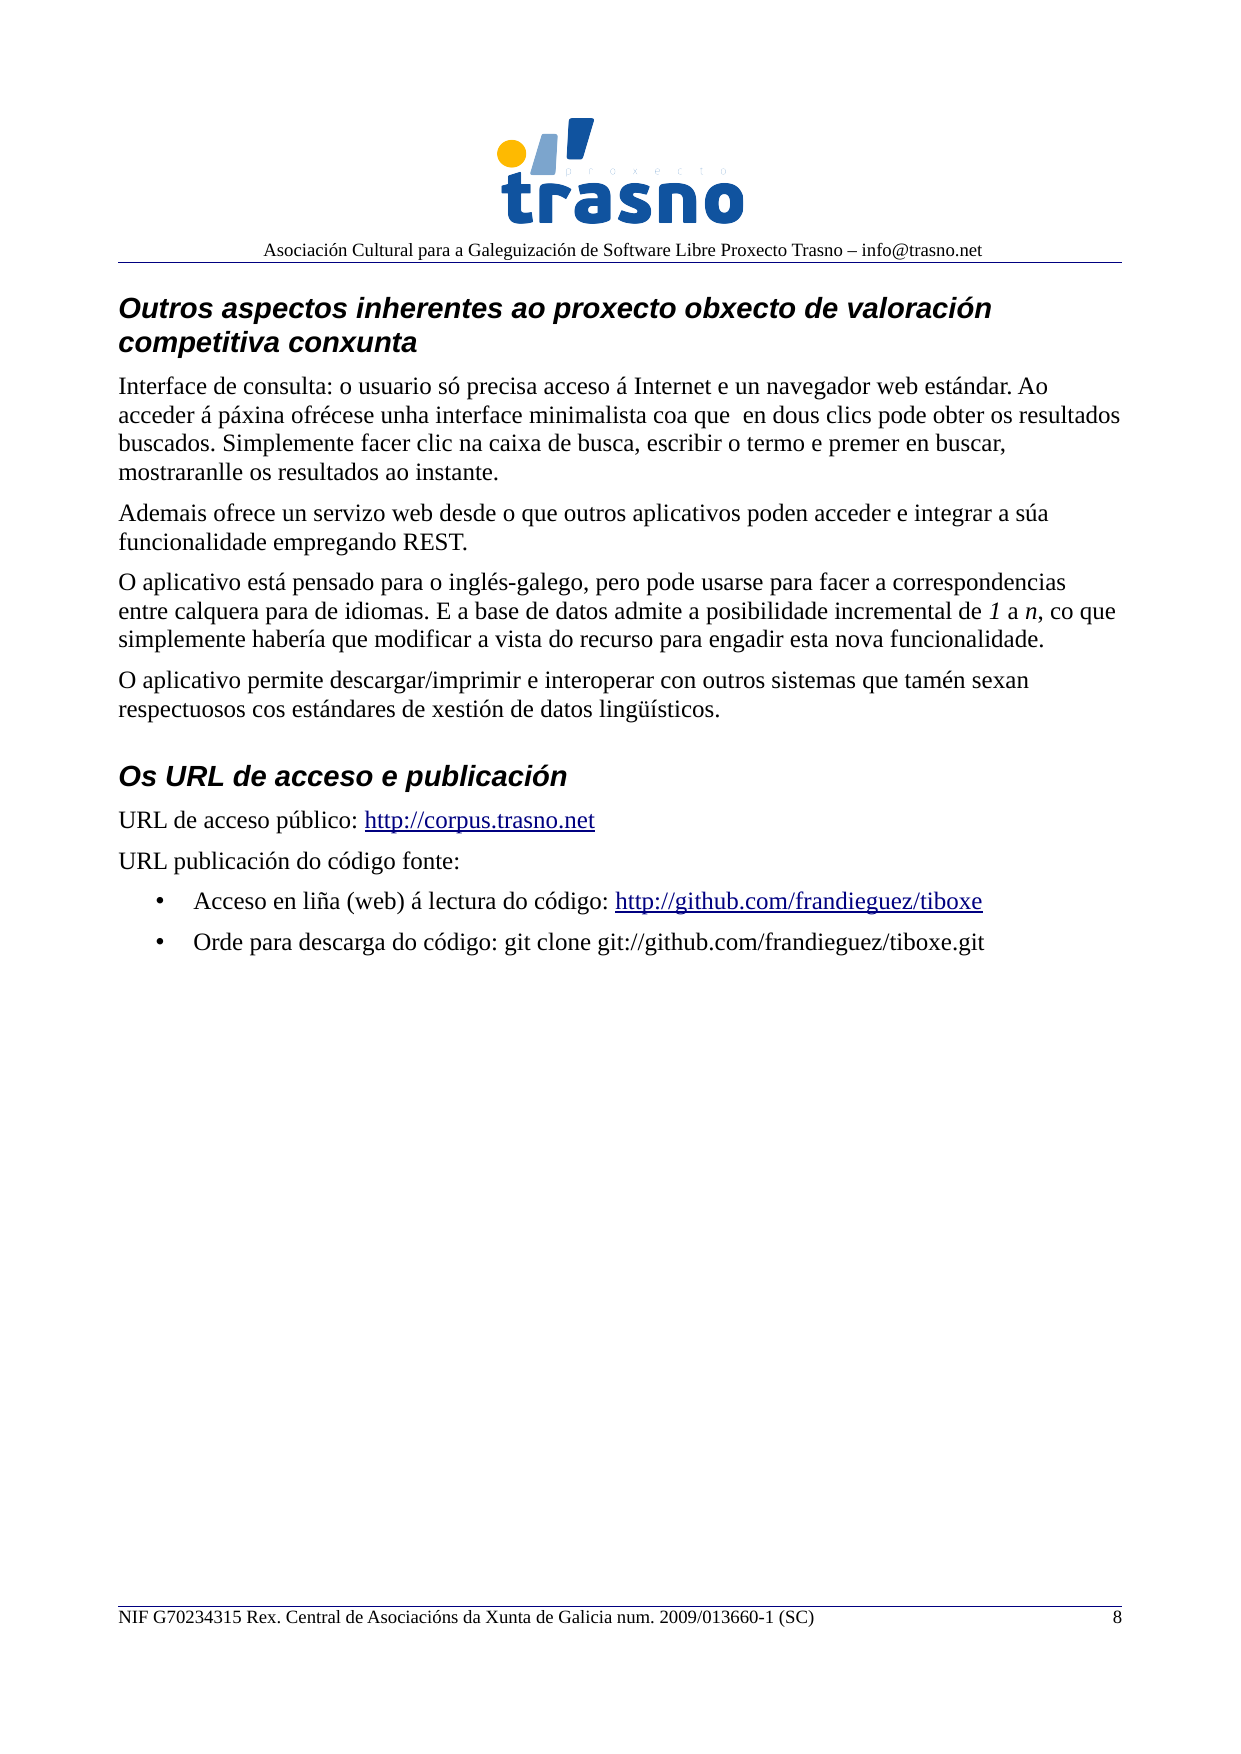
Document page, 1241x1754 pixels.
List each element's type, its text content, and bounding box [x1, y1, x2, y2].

text O aplicativo permite descargar/imprimir e interoperar con outros sistemas que tamén sexan respectuosos cos estándares de xestión de datos lingüísticos. [118, 665, 1122, 723]
picture [497, 118, 744, 224]
list Orde para descarga do código: git clone git://github.com/frandieguez/tiboxe.git [156, 927, 1122, 956]
text Ademais ofrece un servizo web desde o que outros aplicativos poden acceder e integrar a súa funcionalidade empregando REST. [118, 498, 1122, 555]
list Acceso en liña (web) á lectura do código: http://github.com/frandieguez/tiboxe [156, 886, 1122, 915]
text URL publicación do código fonte: [118, 846, 1122, 875]
text URL de acceso público: http://corpus.trasno.net [118, 805, 1122, 834]
subtitle Os URL de acceso e publicación [118, 759, 1122, 793]
text O aplicativo está pensado para o inglés-galego, pero pode usarse para facer a correspondencias entre calquera para de idiomas. E a base de datos admite a posibilidade incremental de 1 a n, co que simplemente habería que modificar a vista do recurso para engadir esta nova funcionalidade. [118, 567, 1122, 653]
subtitle Outros aspectos inherentes ao proxecto obxecto de valoración competitiva conxunta [118, 291, 1122, 358]
text Interface de consulta: o usuario só precisa acceso á Internet e un navegador web estándar. Ao acceder á páxina ofrécese unha interface minimalista coa que en dous clics pode obter os resultados buscados. Simplemente facer clic na caixa de busca, escribir o termo e premer en buscar, mostraranlle os resultados ao instante. [118, 371, 1122, 486]
